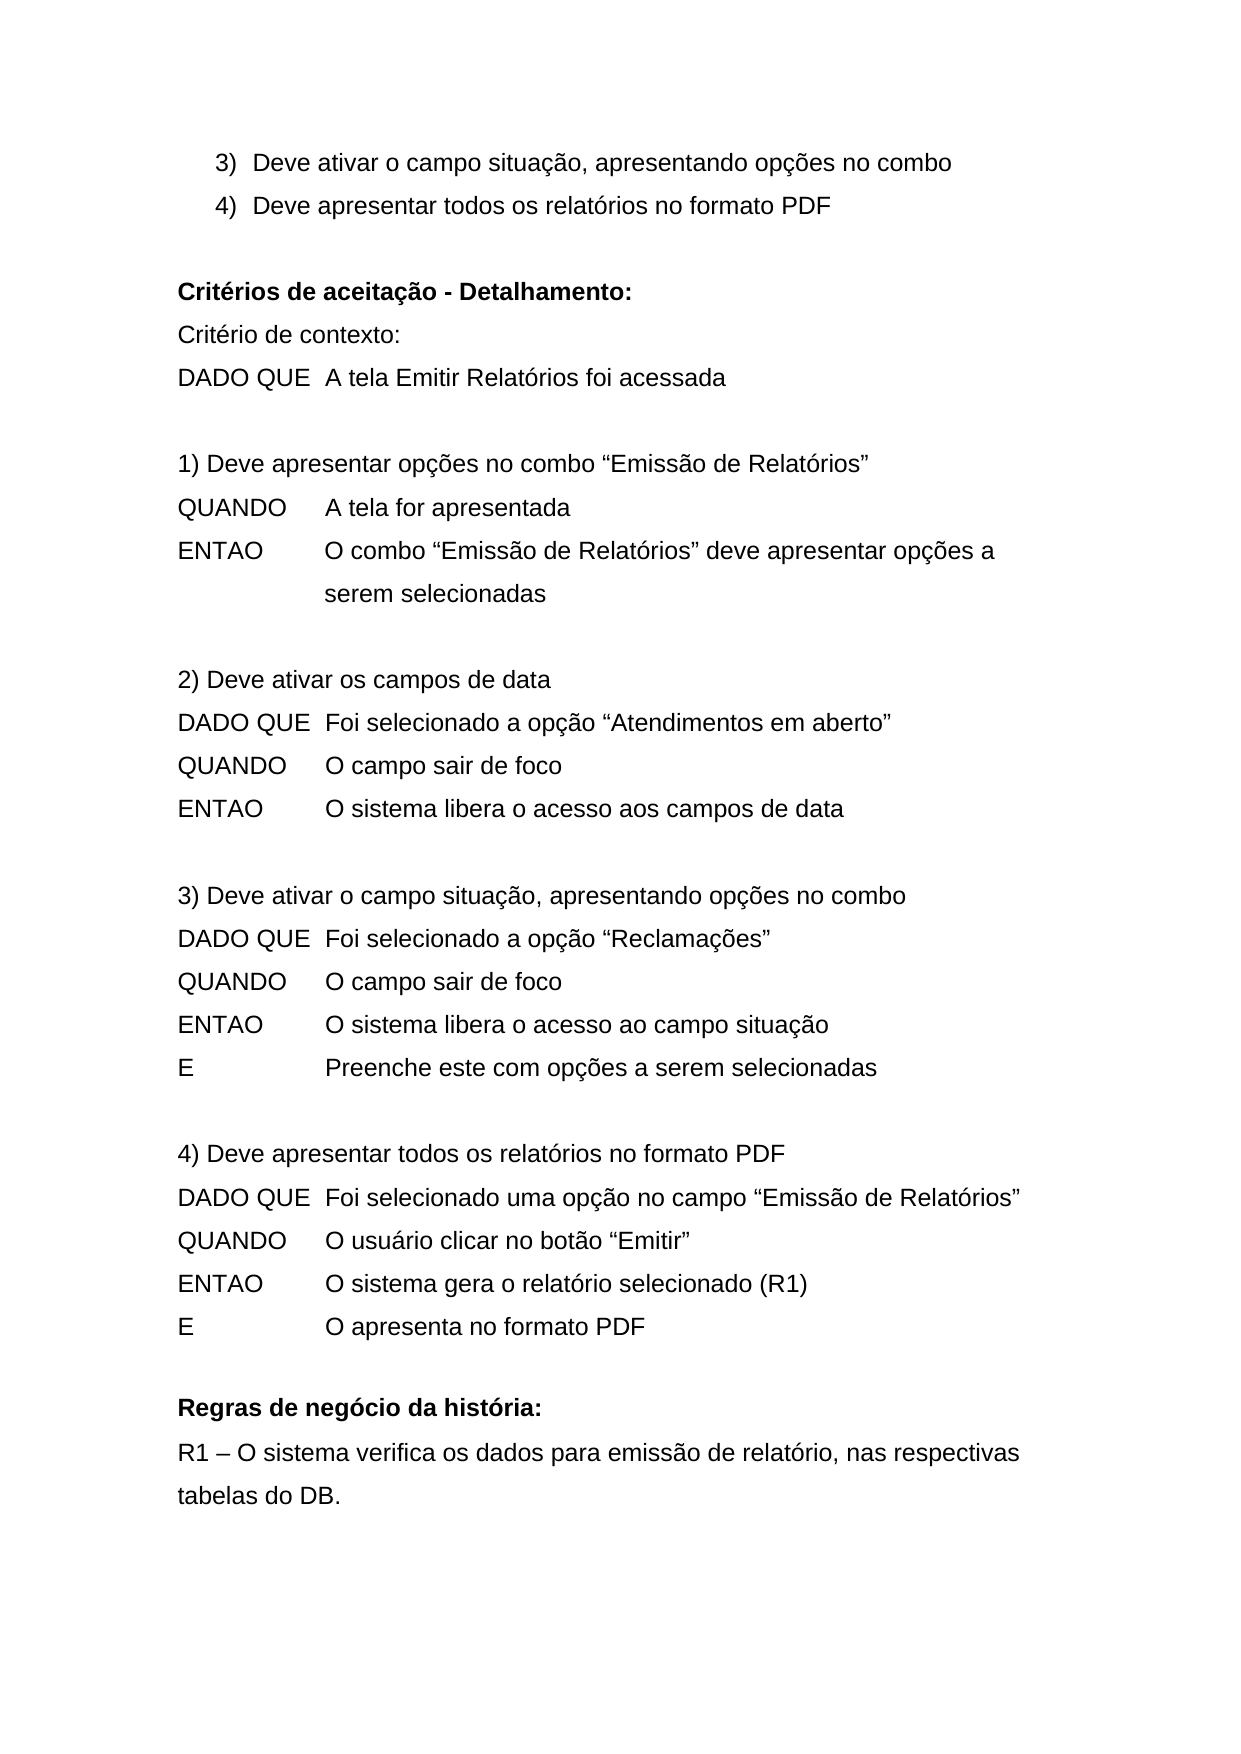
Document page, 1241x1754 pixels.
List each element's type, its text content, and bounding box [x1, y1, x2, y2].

text 4) Deve apresentar todos os relatórios no formato PDF [177, 1139, 1063, 1168]
text E O apresenta no formato PDF [177, 1312, 1063, 1341]
list Deve ativar o campo situação, apresentando opções no combo [215, 148, 1063, 176]
text ENTAO O sistema libera o acesso ao campo situação [177, 1010, 1063, 1039]
text 3) Deve ativar o campo situação, apresentando opções no combo [177, 881, 1063, 909]
text DADO QUE Foi selecionado a opção “Reclamações” [177, 924, 1063, 953]
subtitle Regras de negócio da história: [177, 1393, 1063, 1421]
text ENTAO O sistema libera o acesso aos campos de data [177, 794, 1063, 823]
text ENTAO O sistema gera o relatório selecionado (R1) [177, 1269, 1063, 1298]
text R1 – O sistema verifica os dados para emissão de relatório, nas respectivas tabelas do DB. [177, 1438, 1063, 1510]
text 1) Deve apresentar opções no combo “Emissão de Relatórios” [177, 449, 1063, 478]
text Critério de contexto: [177, 320, 1063, 349]
text QUANDO A tela for apresentada [177, 493, 1063, 521]
text Critérios de aceitação - Detalhamento: [177, 277, 1063, 306]
text DADO QUE Foi selecionado uma opção no campo “Emissão de Relatórios” [177, 1183, 1063, 1211]
text 2) Deve ativar os campos de data [177, 665, 1063, 694]
text QUANDO O campo sair de foco [177, 967, 1063, 996]
text QUANDO O usuário clicar no botão “Emitir” [177, 1226, 1063, 1254]
list Deve apresentar todos os relatórios no formato PDF [215, 191, 1063, 219]
text DADO QUE A tela Emitir Relatórios foi acessada [177, 363, 1063, 392]
text ENTAO O combo “Emissão de Relatórios” deve apresentar opções a serem selecionadas [177, 536, 1063, 608]
text QUANDO O campo sair de foco [177, 751, 1063, 780]
text DADO QUE Foi selecionado a opção “Atendimentos em aberto” [177, 708, 1063, 737]
text E Preenche este com opções a serem selecionadas [177, 1053, 1063, 1082]
